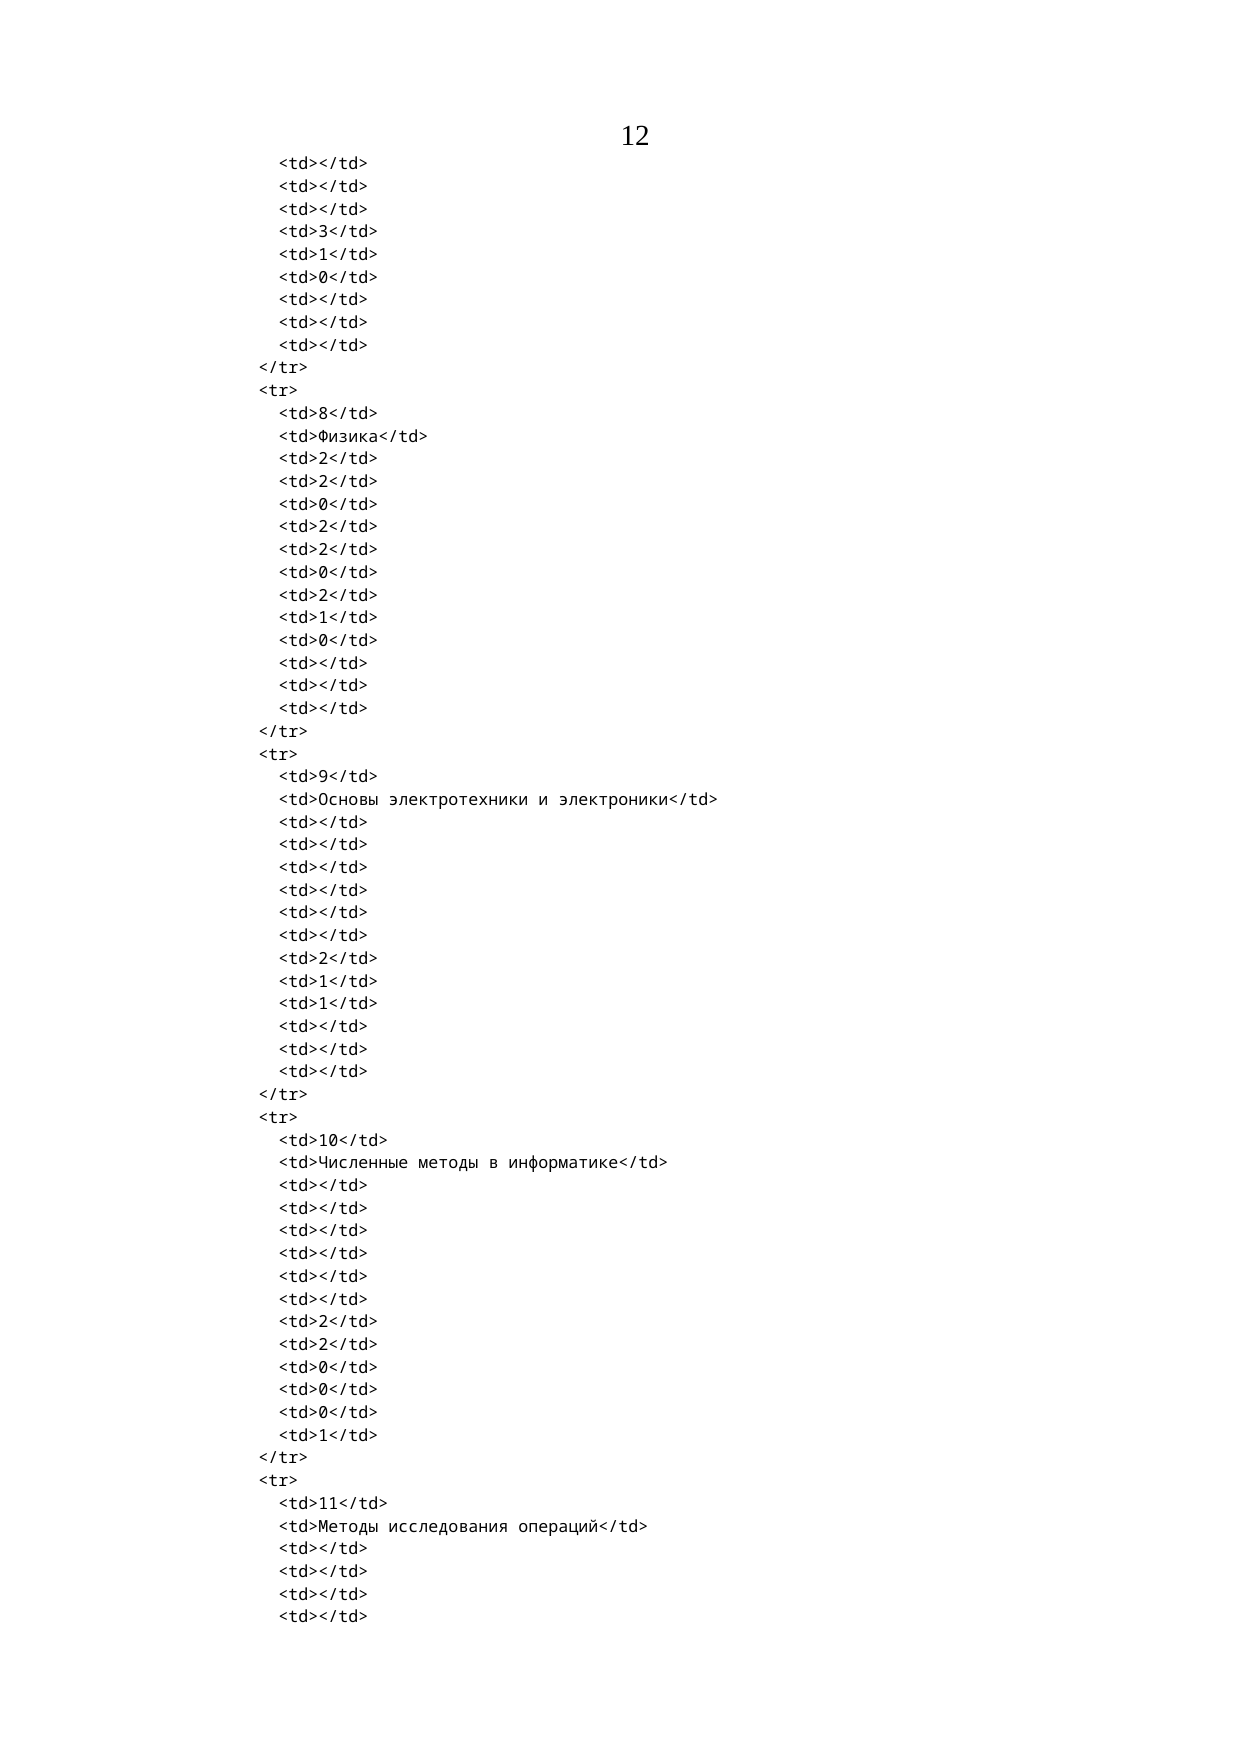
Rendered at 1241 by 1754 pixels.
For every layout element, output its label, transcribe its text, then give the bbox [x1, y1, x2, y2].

text <td>2</td> [118, 515, 1152, 538]
text <td></td> [118, 1264, 1152, 1287]
text <td></td> [118, 1605, 1152, 1628]
text <td>2</td> [118, 946, 1152, 969]
text <td></td> [118, 1287, 1152, 1310]
text <td></td> [118, 924, 1152, 946]
text <td>Методы исследования операций</td> [118, 1514, 1152, 1537]
text <td>2</td> [118, 1310, 1152, 1332]
text <td>2</td> [118, 538, 1152, 560]
text <tr> [118, 1469, 1152, 1491]
text <td>0</td> [118, 1355, 1152, 1378]
text <td>0</td> [118, 492, 1152, 515]
text <td>8</td> [118, 401, 1152, 424]
text <td></td> [118, 174, 1152, 197]
text <td></td> [118, 674, 1152, 697]
text <td>2</td> [118, 583, 1152, 606]
text <td>0</td> [118, 1401, 1152, 1423]
text <td></td> [118, 1196, 1152, 1219]
text </tr> [118, 356, 1152, 379]
text <tr> [118, 1105, 1152, 1128]
text <td></td> [118, 878, 1152, 901]
text <td></td> [118, 1060, 1152, 1083]
text <td></td> [118, 1242, 1152, 1264]
text </tr> [118, 719, 1152, 742]
text <td></td> [118, 1173, 1152, 1196]
text <td></td> [118, 333, 1152, 356]
text <td>Физика</td> [118, 424, 1152, 447]
text <td>0</td> [118, 628, 1152, 651]
text <td>2</td> [118, 1332, 1152, 1355]
text <td></td> [118, 197, 1152, 220]
text <td></td> [118, 697, 1152, 719]
text <td>Численные методы в информатике</td> [118, 1151, 1152, 1173]
text <td></td> [118, 1219, 1152, 1242]
text <td></td> [118, 1559, 1152, 1582]
text <td></td> [118, 1014, 1152, 1037]
text <td></td> [118, 856, 1152, 878]
text <td>3</td> [118, 220, 1152, 242]
text <td></td> [118, 901, 1152, 924]
text <td>11</td> [118, 1491, 1152, 1514]
text <td></td> [118, 651, 1152, 674]
text <td>1</td> [118, 242, 1152, 265]
text <tr> [118, 379, 1152, 401]
text <td></td> [118, 311, 1152, 333]
text <td>0</td> [118, 1378, 1152, 1401]
text <td>1</td> [118, 992, 1152, 1014]
text <td></td> [118, 810, 1152, 833]
text <td>2</td> [118, 447, 1152, 469]
text <td>1</td> [118, 606, 1152, 628]
text <td></td> [118, 152, 1152, 174]
text <td>0</td> [118, 560, 1152, 583]
text </tr> [118, 1083, 1152, 1105]
text </tr> [118, 1446, 1152, 1469]
text <td>10</td> [118, 1128, 1152, 1151]
text <tr> [118, 742, 1152, 765]
text <td>9</td> [118, 765, 1152, 787]
text <td>Основы электротехники и электроники</td> [118, 787, 1152, 810]
text <td>0</td> [118, 265, 1152, 288]
text <td></td> [118, 1537, 1152, 1559]
text <td></td> [118, 1037, 1152, 1060]
text <td></td> [118, 288, 1152, 311]
text <td></td> [118, 1582, 1152, 1605]
text <td></td> [118, 833, 1152, 856]
text <td>2</td> [118, 469, 1152, 492]
text <td>1</td> [118, 969, 1152, 992]
text <td>1</td> [118, 1423, 1152, 1446]
